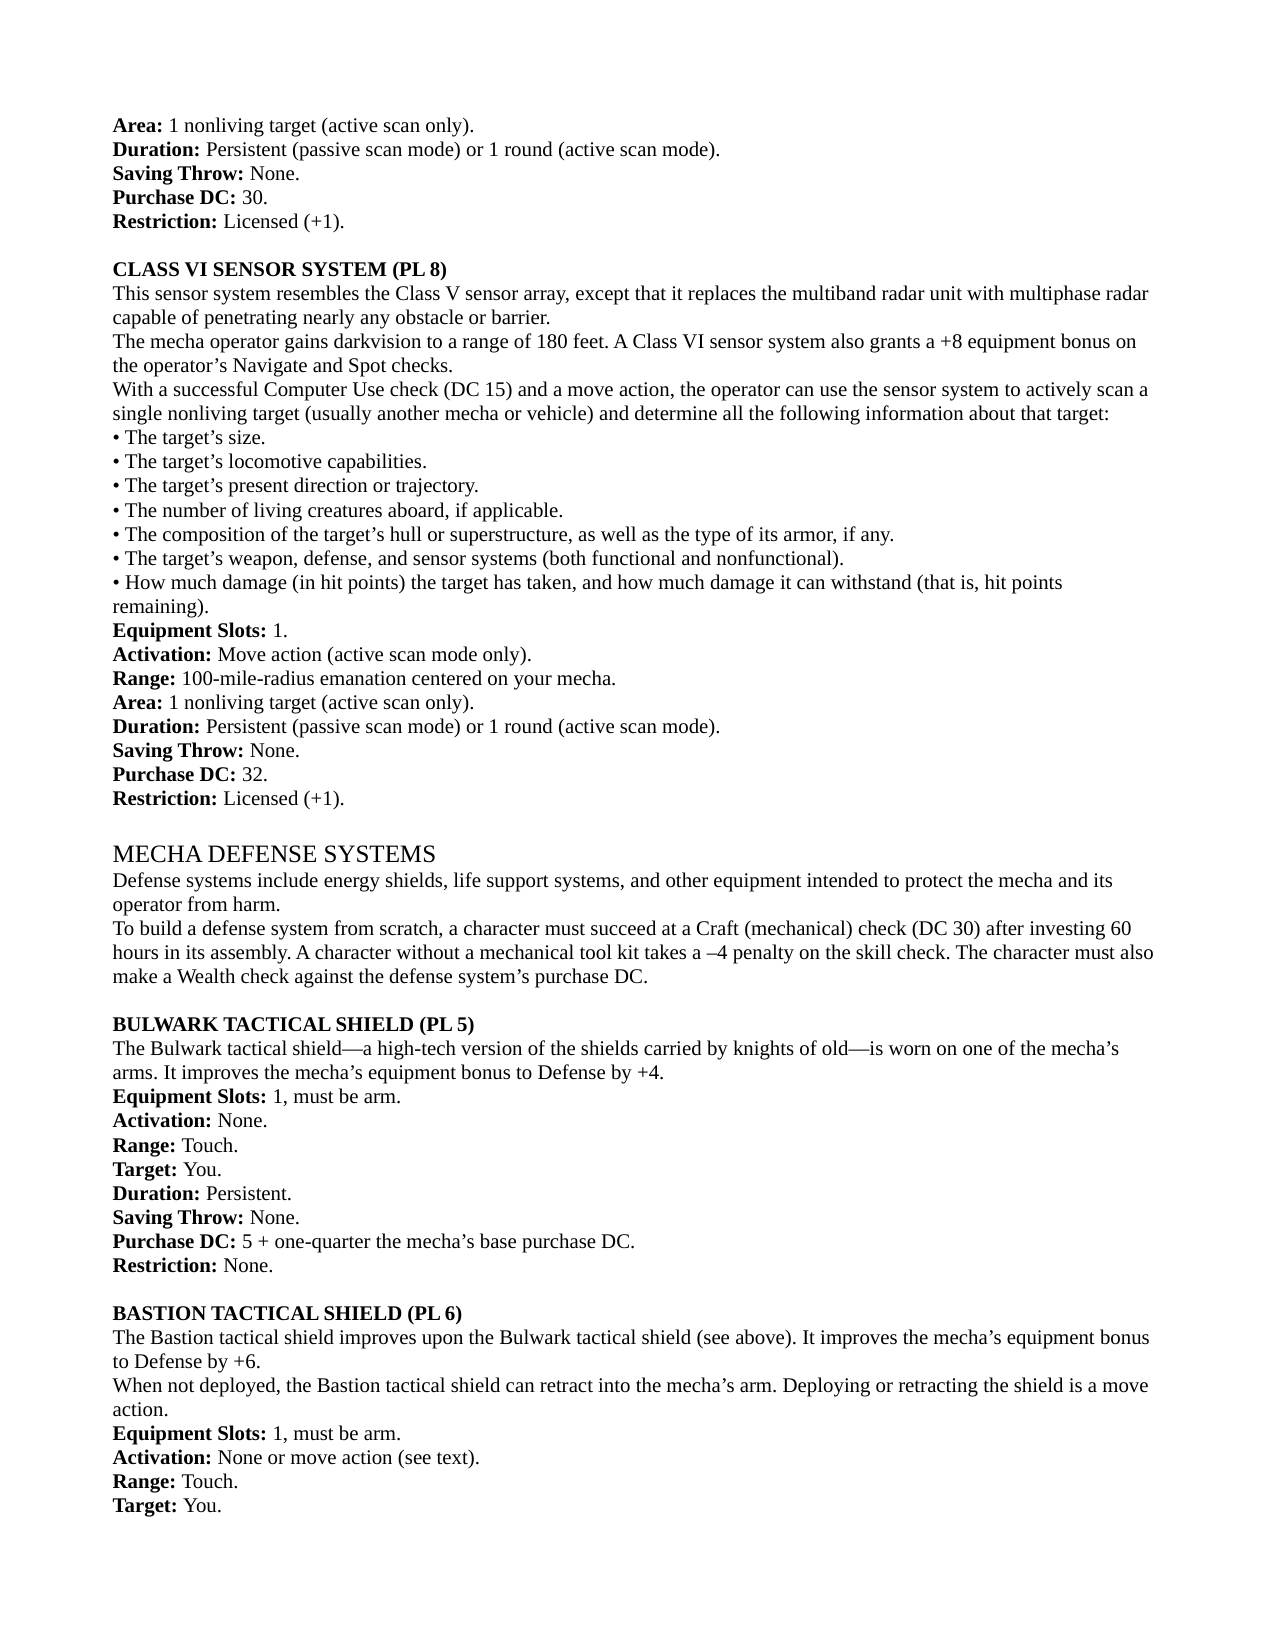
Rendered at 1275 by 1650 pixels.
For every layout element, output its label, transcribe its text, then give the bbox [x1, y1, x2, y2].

text Range: 100-mile-radius emanation centered on your mecha. [112, 666, 1162, 690]
text Activation: None or move action (see text). [112, 1445, 1162, 1469]
text When not deployed, the Bastion tactical shield can retract into the mecha’s arm. Deploying or retracting the shield is a move action. [112, 1373, 1162, 1421]
text Restriction: Licensed (+1). [112, 209, 1162, 233]
text Duration: Persistent (passive scan mode) or 1 round (active scan mode). [112, 714, 1162, 738]
text Equipment Slots: 1, must be arm. [112, 1421, 1162, 1445]
text Range: Touch. [112, 1469, 1162, 1493]
text Equipment Slots: 1, must be arm. [112, 1084, 1162, 1108]
text Area: 1 nonliving target (active scan only). [112, 690, 1162, 714]
text Area: 1 nonliving target (active scan only). [112, 112, 1162, 137]
text With a successful Computer Use check (DC 15) and a move action, the operator can use the sensor system to actively scan a single nonliving target (usually another mecha or vehicle) and determine all the following information about that target: [112, 377, 1162, 425]
text Saving Throw: None. [112, 161, 1162, 185]
text • The target’s weapon, defense, and sensor systems (both functional and nonfunctional). [112, 546, 1162, 570]
text Equipment Slots: 1. [112, 618, 1162, 642]
text • How much damage (in hit points) the target has taken, and how much damage it can withstand (that is, hit points remaining). [112, 570, 1162, 618]
text The Bulwark tactical shield—a high-tech version of the shields carried by knights of old—is worn on one of the mecha’s arms. It improves the mecha’s equipment bonus to Defense by +4. [112, 1036, 1162, 1084]
text Target: You. [112, 1493, 1162, 1517]
text Activation: None. [112, 1108, 1162, 1132]
text CLASS VI SENSOR SYSTEM (PL 8) [112, 257, 1162, 281]
text • The target’s size. [112, 425, 1162, 449]
text The mecha operator gains darkvision to a range of 180 feet. A Class VI sensor system also grants a +8 equipment bonus on the operator’s Navigate and Spot checks. [112, 329, 1162, 377]
text Saving Throw: None. [112, 1205, 1162, 1229]
text Target: You. [112, 1157, 1162, 1181]
text • The target’s locomotive capabilities. [112, 449, 1162, 473]
text Defense systems include energy shields, life support systems, and other equipment intended to protect the mecha and its operator from harm. [112, 868, 1162, 916]
text Restriction: Licensed (+1). [112, 786, 1162, 810]
text Restriction: None. [112, 1253, 1162, 1277]
text To build a defense system from scratch, a character must succeed at a Craft (mechanical) check (DC 30) after investing 60 hours in its assembly. A character without a mechanical tool kit takes a –4 penalty on the skill check. The character must also make a Wealth check against the defense system’s purchase DC. [112, 916, 1162, 988]
text Purchase DC: 30. [112, 185, 1162, 209]
text Duration: Persistent. [112, 1181, 1162, 1205]
text • The target’s present direction or trajectory. [112, 473, 1162, 497]
text This sensor system resembles the Class V sensor array, except that it replaces the multiband radar unit with multiphase radar capable of penetrating nearly any obstacle or barrier. [112, 281, 1162, 329]
text Purchase DC: 32. [112, 762, 1162, 786]
text BASTION TACTICAL SHIELD (PL 6) [112, 1301, 1162, 1325]
text Duration: Persistent (passive scan mode) or 1 round (active scan mode). [112, 137, 1162, 161]
text BULWARK TACTICAL SHIELD (PL 5) [112, 1012, 1162, 1036]
text Purchase DC: 5 + one-quarter the mecha’s base purchase DC. [112, 1229, 1162, 1253]
text The Bastion tactical shield improves upon the Bulwark tactical shield (see above). It improves the mecha’s equipment bonus to Defense by +6. [112, 1325, 1162, 1373]
text • The number of living creatures aboard, if applicable. [112, 497, 1162, 522]
text Range: Touch. [112, 1132, 1162, 1157]
text Saving Throw: None. [112, 738, 1162, 762]
text • The composition of the target’s hull or superstructure, as well as the type of its armor, if any. [112, 522, 1162, 546]
text Activation: Move action (active scan mode only). [112, 642, 1162, 666]
text MECHA DEFENSE SYSTEMS [112, 839, 1162, 868]
